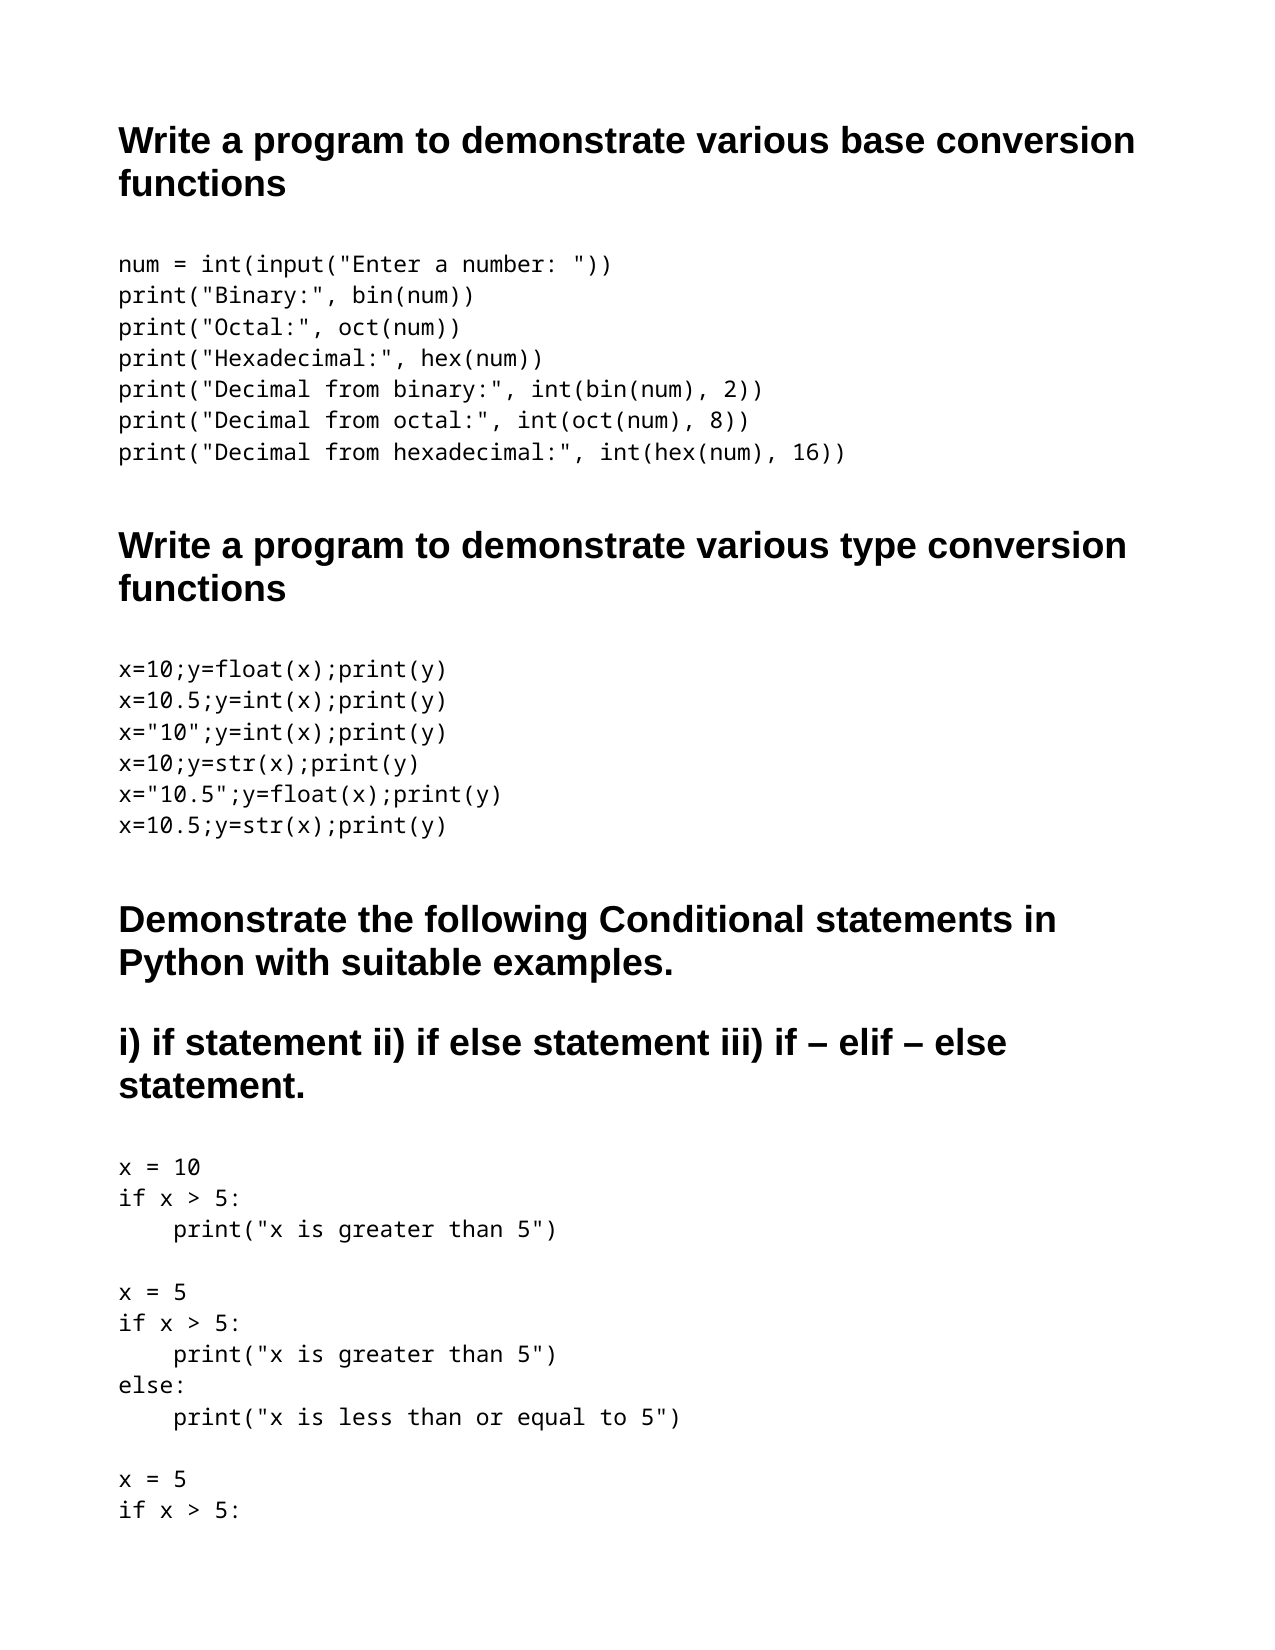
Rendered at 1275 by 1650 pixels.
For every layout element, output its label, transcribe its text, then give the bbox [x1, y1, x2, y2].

subtitle Demonstrate the following Conditional statements in Python with suitable examples. [118, 897, 1157, 983]
text num = int(input("Enter a number: ")) [118, 248, 1157, 279]
text print("Octal:", oct(num)) [118, 311, 1157, 342]
text x="10";y=int(x);print(y) [118, 716, 1157, 747]
text if x > 5: [118, 1182, 1157, 1213]
text x = 5 [118, 1276, 1157, 1307]
text print("Decimal from hexadecimal:", int(hex(num), 16)) [118, 436, 1157, 467]
text if x > 5: [118, 1494, 1157, 1526]
subtitle Write a program to demonstrate various base conversion functions [118, 118, 1157, 204]
text x=10;y=float(x);print(y) [118, 653, 1157, 684]
text print("x is greater than 5") [118, 1213, 1157, 1244]
text x = 5 [118, 1463, 1157, 1494]
text else: [118, 1369, 1157, 1401]
text print("Decimal from binary:", int(bin(num), 2)) [118, 373, 1157, 404]
text print("Decimal from octal:", int(oct(num), 8)) [118, 404, 1157, 436]
text x=10.5;y=int(x);print(y) [118, 684, 1157, 716]
text print("x is greater than 5") [118, 1338, 1157, 1369]
text print("x is less than or equal to 5") [118, 1401, 1157, 1432]
text print("Binary:", bin(num)) [118, 279, 1157, 311]
subtitle Write a program to demonstrate various type conversion functions [118, 523, 1157, 609]
text x = 10 [118, 1151, 1157, 1182]
subtitle i) if statement ii) if else statement iii) if – elif – else statement. [118, 1021, 1157, 1107]
text if x > 5: [118, 1307, 1157, 1338]
text x=10.5;y=str(x);print(y) [118, 809, 1157, 841]
text x="10.5";y=float(x);print(y) [118, 778, 1157, 809]
text x=10;y=str(x);print(y) [118, 747, 1157, 778]
text print("Hexadecimal:", hex(num)) [118, 342, 1157, 373]
